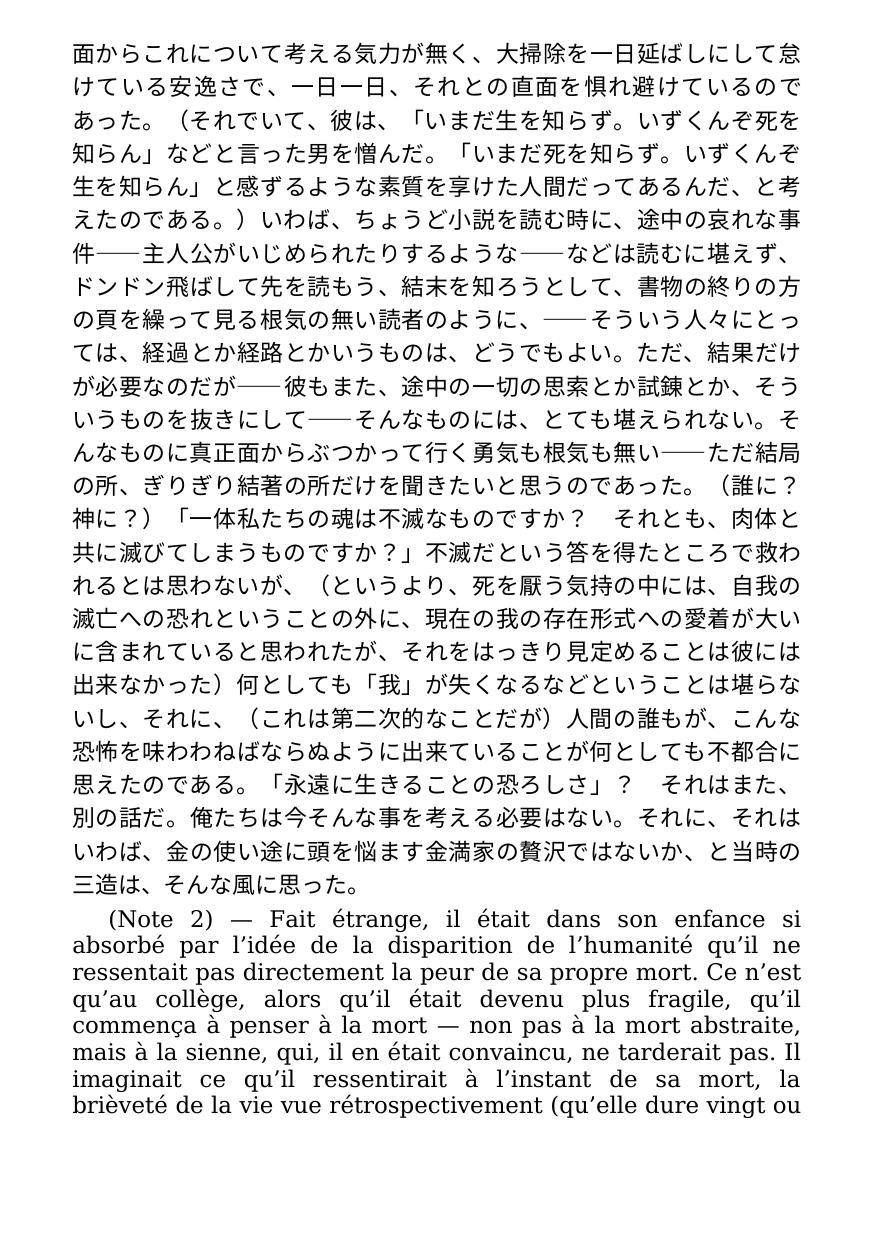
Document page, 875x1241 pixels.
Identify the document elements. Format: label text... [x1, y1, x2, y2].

text (Note 2) — Fait étrange, il était dans son enfance si absorbé par l’idée de la disparition de l’humanité qu’il ne ressentait pas directement la peur de sa propre mort. Ce n’est qu’au collège, alors qu’il était devenu plus fragile, qu’il commença à penser à la mort — non pas à la mort abstraite, mais à la sienne, qui, il en était convaincu, ne tarderait pas. Il imaginait ce qu’il ressentirait à l’instant de sa mort, la brièveté de la vie vue rétrospectivement (qu’elle dure vingt ou [72, 906, 802, 1119]
text 面からこれについて考える気力が無く、大掃除を一日延ばしにして怠けている安逸さで、一日一日、それとの直面を惧れ避けているのであった。（それでいて、彼は、「いまだ生を知らず。いずくんぞ死を知らん」などと言った男を憎んだ。「いまだ死を知らず。いずくんぞ生を知らん」と感ずるような素質を享けた人間だってあるんだ、と考えたのである。）いわば、ちょうど小説を読む時に、途中の哀れな事件――主人公がいじめられたりするような――などは読むに堪えず、ドンドン飛ばして先を読もう、結末を知ろうとして、書物の終りの方の頁を繰って見る根気の無い読者のように、――そういう人々にとっては、経過とか経路とかいうものは、どうでもよい。ただ、結果だけが必要なのだが――彼もまた、途中の一切の思索とか試錬とか、そういうものを抜きにして――そんなものには、とても堪えられない。そんなものに真正面からぶつかって行く勇気も根気も無い――ただ結局の所、ぎりぎり結著の所だけを聞きたいと思うのであった。（誰に？ 神に？）「一体私たちの魂は不滅なものですか？ それとも、肉体と共に滅びてしまうものですか？」不滅だという答を得たところで救われるとは思わないが、（というより、死を厭う気持の中には、自我の滅亡への恐れということの外に、現在の我の存在形式への愛着が大いに含まれていると思われたが、それをはっきり見定めることは彼には出来なかった）何としても「我」が失くなるなどということは堪らないし、それに、（これは第二次的なことだが）人間の誰もが、こんな恐怖を味わわねばならぬように出来ていることが何としても不都合に思えたのである。「永遠に生きることの恐ろしさ」？ それはまた、別の話だ。俺たちは今そんな事を考える必要はない。それに、それはいわば、金の使い途に頭を悩ます金満家の贅沢ではないか、と当時の三造は、そんな風に思った。 [72, 36, 802, 900]
